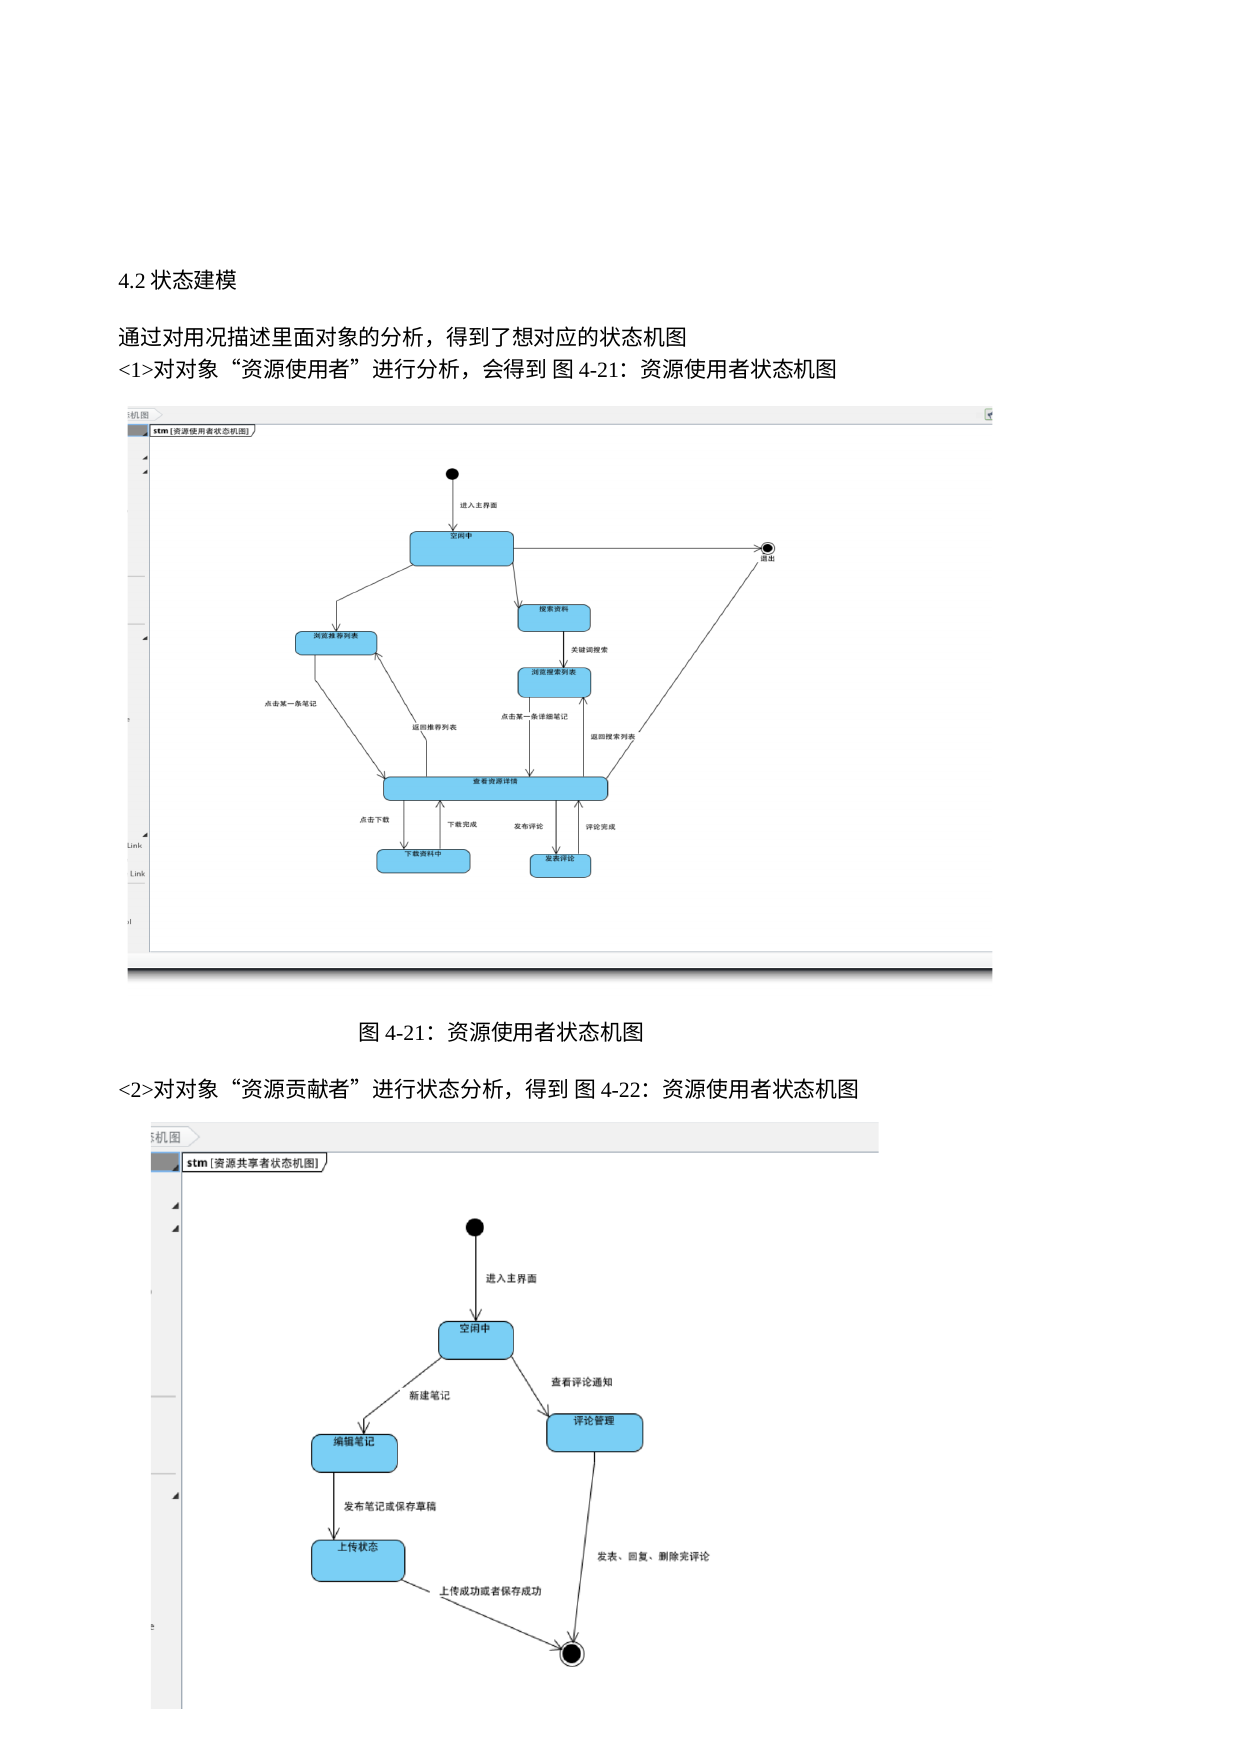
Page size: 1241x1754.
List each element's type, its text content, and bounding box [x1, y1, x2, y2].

text 图4-21：资源使用者状态机图 [118, 1015, 1122, 1047]
text 通过对用况描述里面对象的分析，得到了想对应的状态机图 [118, 320, 1122, 352]
picture [150, 1122, 879, 1709]
picture [127, 406, 993, 996]
text <2>对对象“资源贡献者”进行状态分析，得到 图4-22：资源使用者状态机图 [118, 1072, 1122, 1103]
text <1>对对象“资源使用者”进行分析，会得到 图4-21：资源使用者状态机图 [118, 352, 1122, 383]
text 4.2状态建模 [118, 263, 1122, 295]
